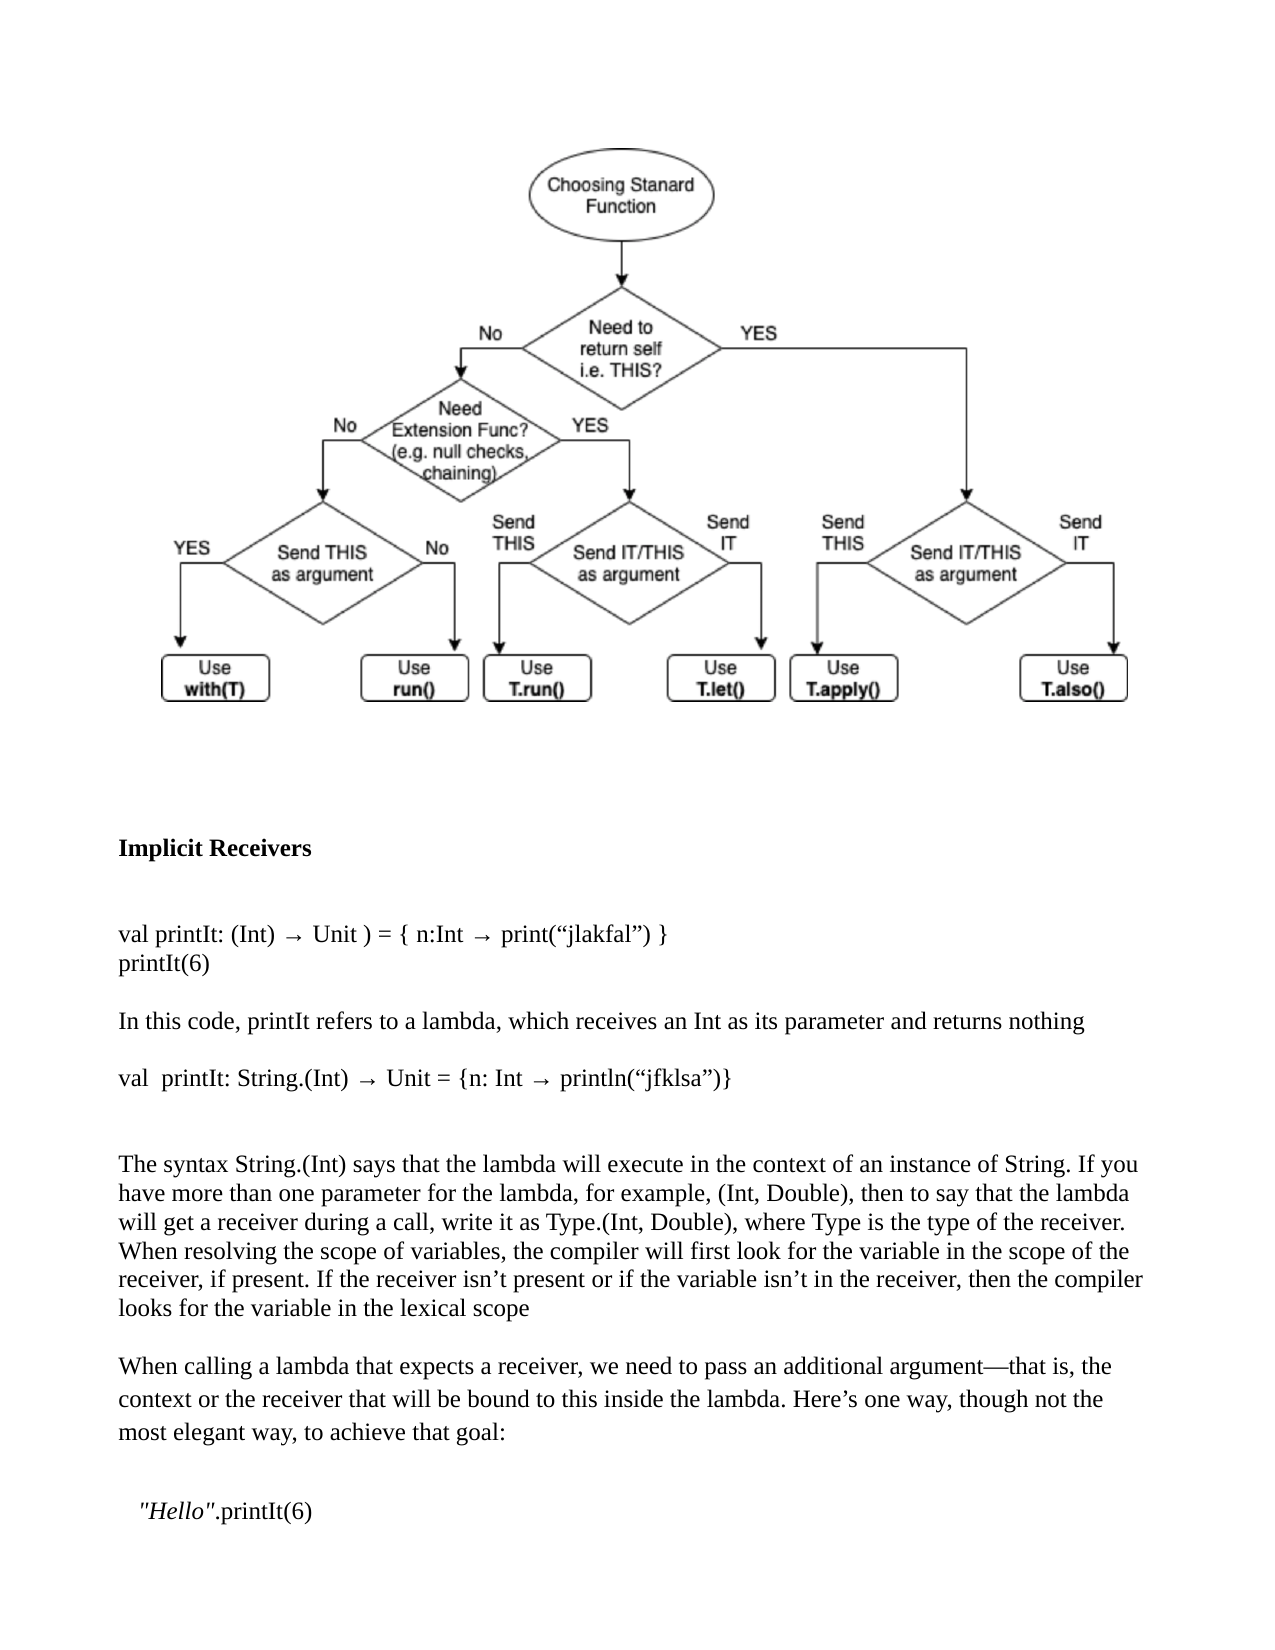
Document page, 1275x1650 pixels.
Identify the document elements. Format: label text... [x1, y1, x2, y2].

text val printIt: (Int) → Unit ) = { n:Int → print(“jlakfal”) } printIt(6) [118, 919, 1157, 977]
text Implicit Receivers [118, 833, 1157, 862]
text In this code, printIt refers to a lambda, which receives an Int as its parameter and returns nothing [118, 1006, 1157, 1034]
table_header [118, 1493, 135, 1528]
text When calling a lambda that expects a receiver, we need to pass an additional argument—that is, the context or the receiver that will be bound to this inside the lambda. Here’s one way, though not the most elegant way, to achieve that goal: [118, 1351, 1157, 1446]
text val printIt: String.(Int) → Unit = {n: Int → println(“jfklsa”)} [118, 1063, 1157, 1092]
text The syntax String.(Int) says that the lambda will execute in the context of an instance of String. If you have more than one parameter for the lambda, for example, (Int, Double), then to say that the lambda will get a receiver during a call, write it as Type.(Int, Double), where Type is the type of the receiver. When resolving the scope of variables, the compiler will first look for the variable in the scope of the receiver, if present. If the receiver isn’t present or if the variable isn’t in the receiver, then the compiler looks for the variable in the lexical scope [118, 1149, 1157, 1322]
picture [118, 118, 1157, 719]
table_header ​"Hello"​.printIt(6) [135, 1493, 323, 1528]
